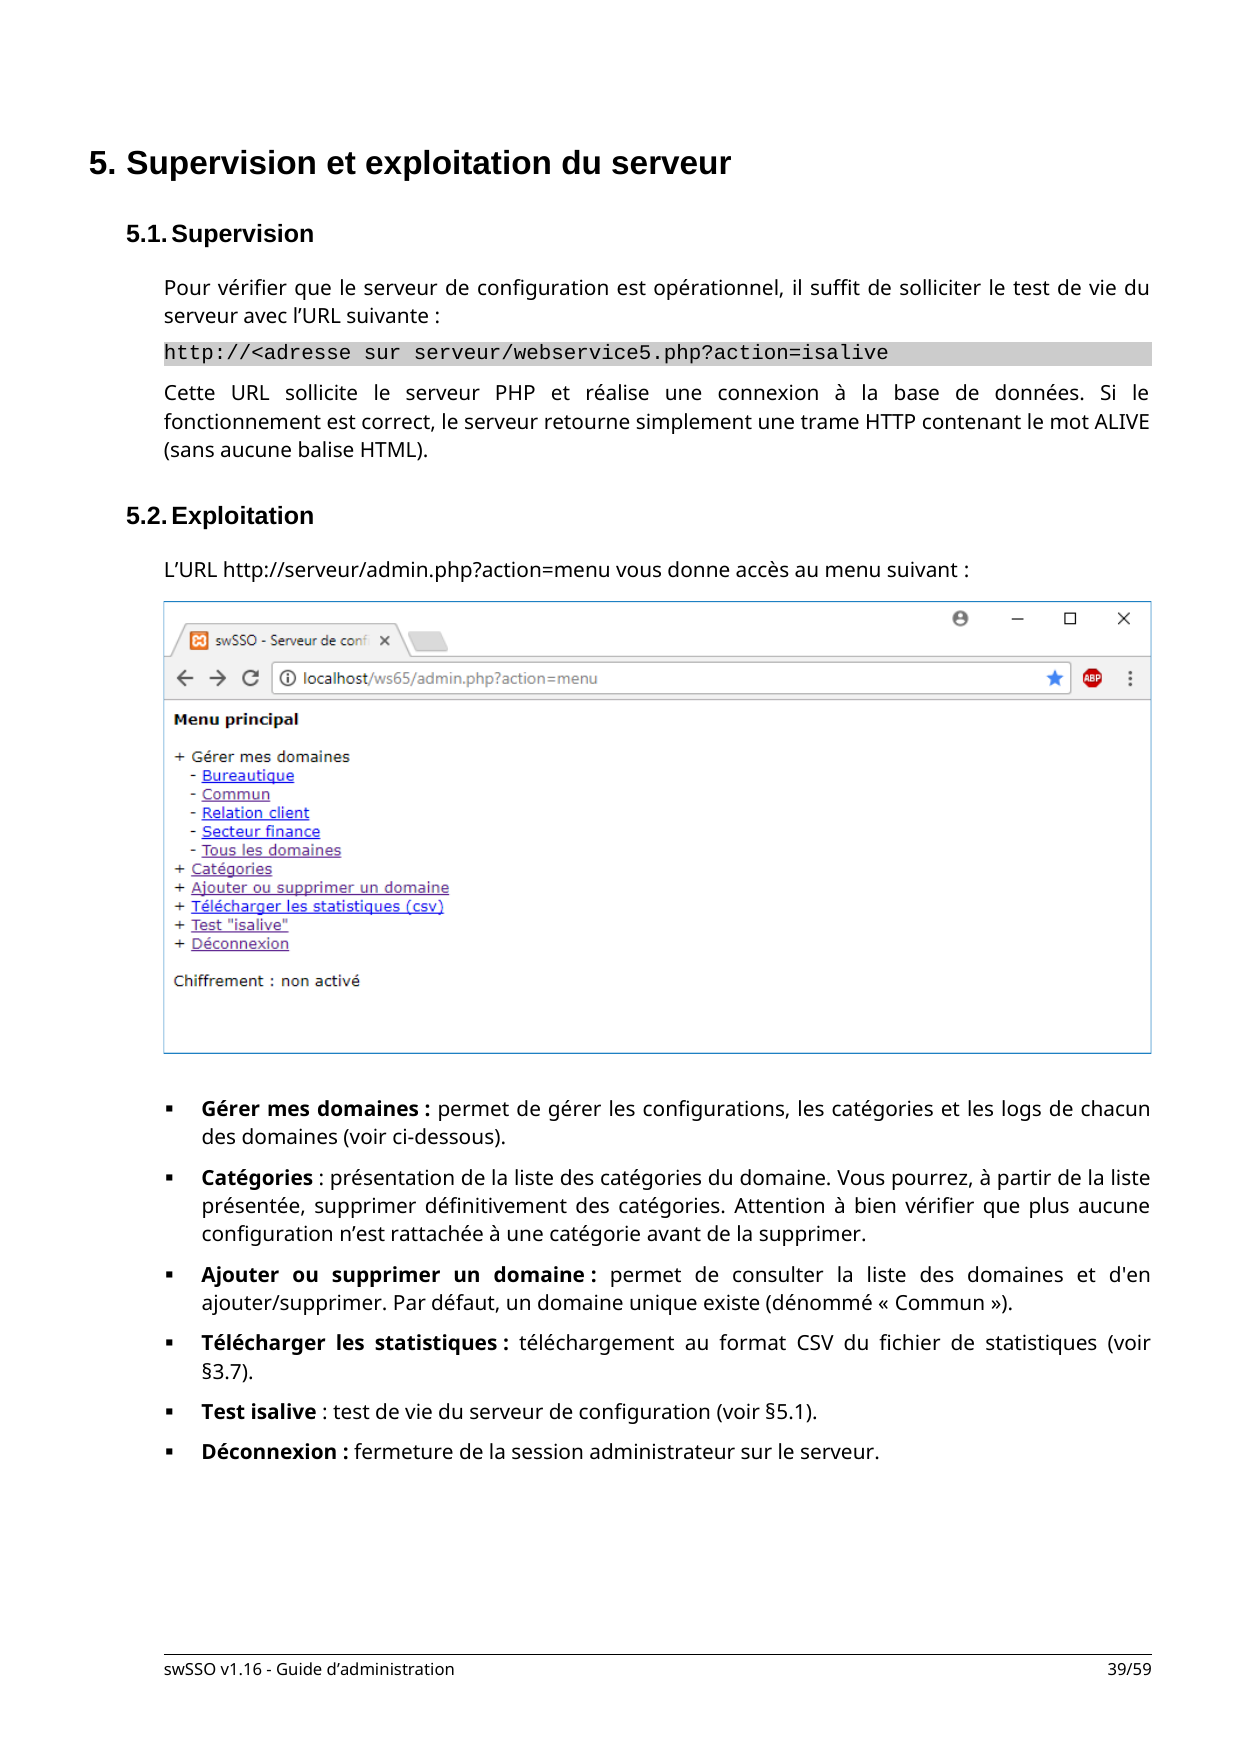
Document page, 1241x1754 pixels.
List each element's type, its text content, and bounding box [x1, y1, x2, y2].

list Télécharger les statistiques : téléchargement au format CSV du fichier de statistiques (voir §3.7). [164, 1328, 1152, 1385]
picture [163, 601, 1152, 1054]
subtitle Exploitation [126, 501, 1152, 530]
list Ajouter ou supprimer un domaine : permet de consulter la liste des domaines et d'en ajouter/supprimer. Par défaut, un domaine unique existe (dénommé « Commun »). [164, 1260, 1152, 1317]
text http://<adresse sur serveur/webservice5.php?action=isalive [164, 342, 1152, 366]
list Gérer mes domaines : permet de gérer les configurations, les catégories et les logs de chacun des domaines (voir ci-dessous). [164, 1094, 1152, 1151]
list Test isalive : test de vie du serveur de configuration (voir §5.1). [164, 1397, 1152, 1426]
list Déconnexion : fermeture de la session administrateur sur le serveur. [164, 1437, 1152, 1466]
text Pour vérifier que le serveur de configuration est opérationnel, il suffit de solliciter le test de vie du serveur avec l’URL suivante : [164, 273, 1152, 330]
subtitle Supervision et exploitation du serveur [89, 143, 1152, 182]
list Catégories : présentation de la liste des catégories du domaine. Vous pourrez, à partir de la liste présentée, supprimer définitivement des catégories. Attention à bien vérifier que plus aucune configuration n’est rattachée à une catégorie avant de la supprimer. [164, 1163, 1152, 1248]
subtitle Supervision [126, 219, 1152, 248]
text Cette URL sollicite le serveur PHP et réalise une connexion à la base de données. Si le fonctionnement est correct, le serveur retourne simplement une trame HTTP contenant le mot ALIVE (sans aucune balise HTML). [164, 378, 1152, 464]
text L’URL http://serveur/admin.php?action=menu vous donne accès au menu suivant : [164, 555, 1152, 583]
